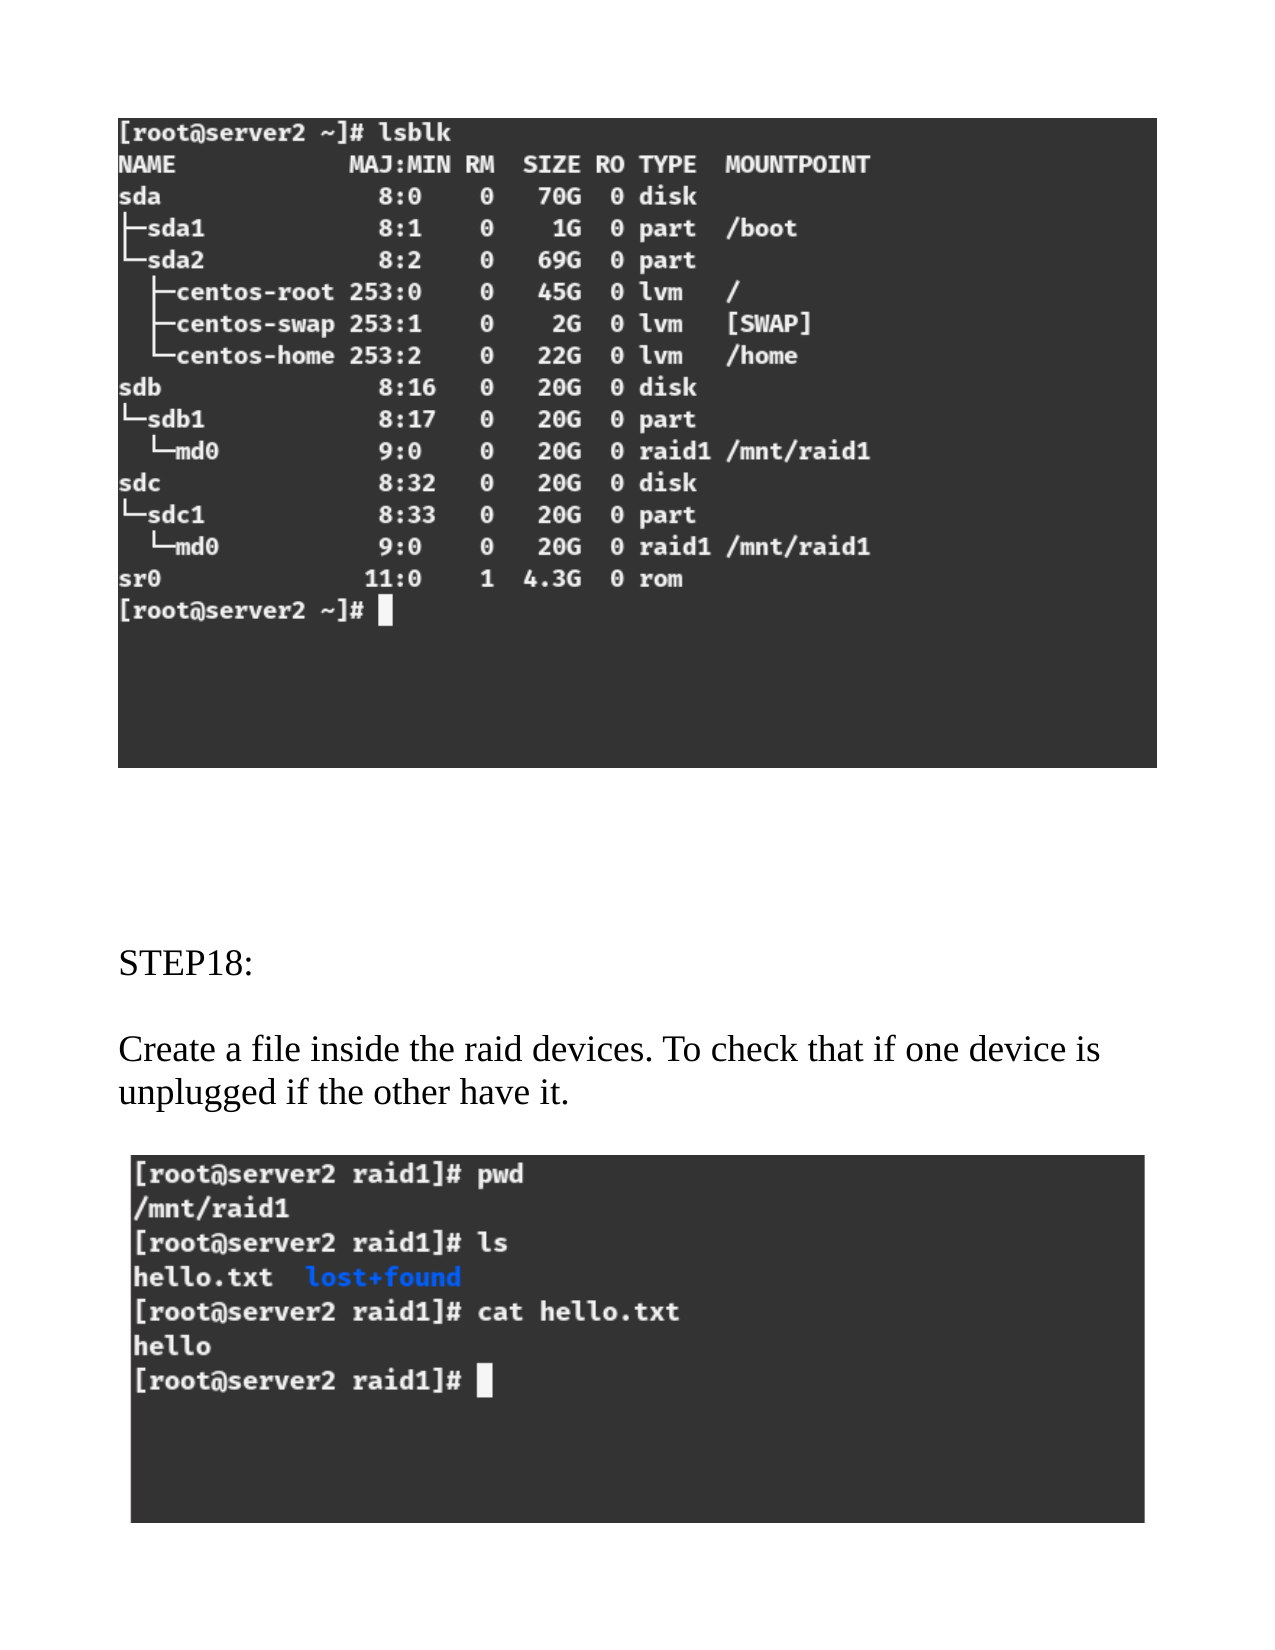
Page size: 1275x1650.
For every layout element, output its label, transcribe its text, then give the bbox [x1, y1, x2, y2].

picture [130, 1155, 1145, 1523]
picture [118, 118, 1157, 768]
text STEP18: [118, 940, 1157, 983]
text Create a file inside the raid devices. To check that if one device is unplugged if the other have it. [118, 1026, 1157, 1113]
